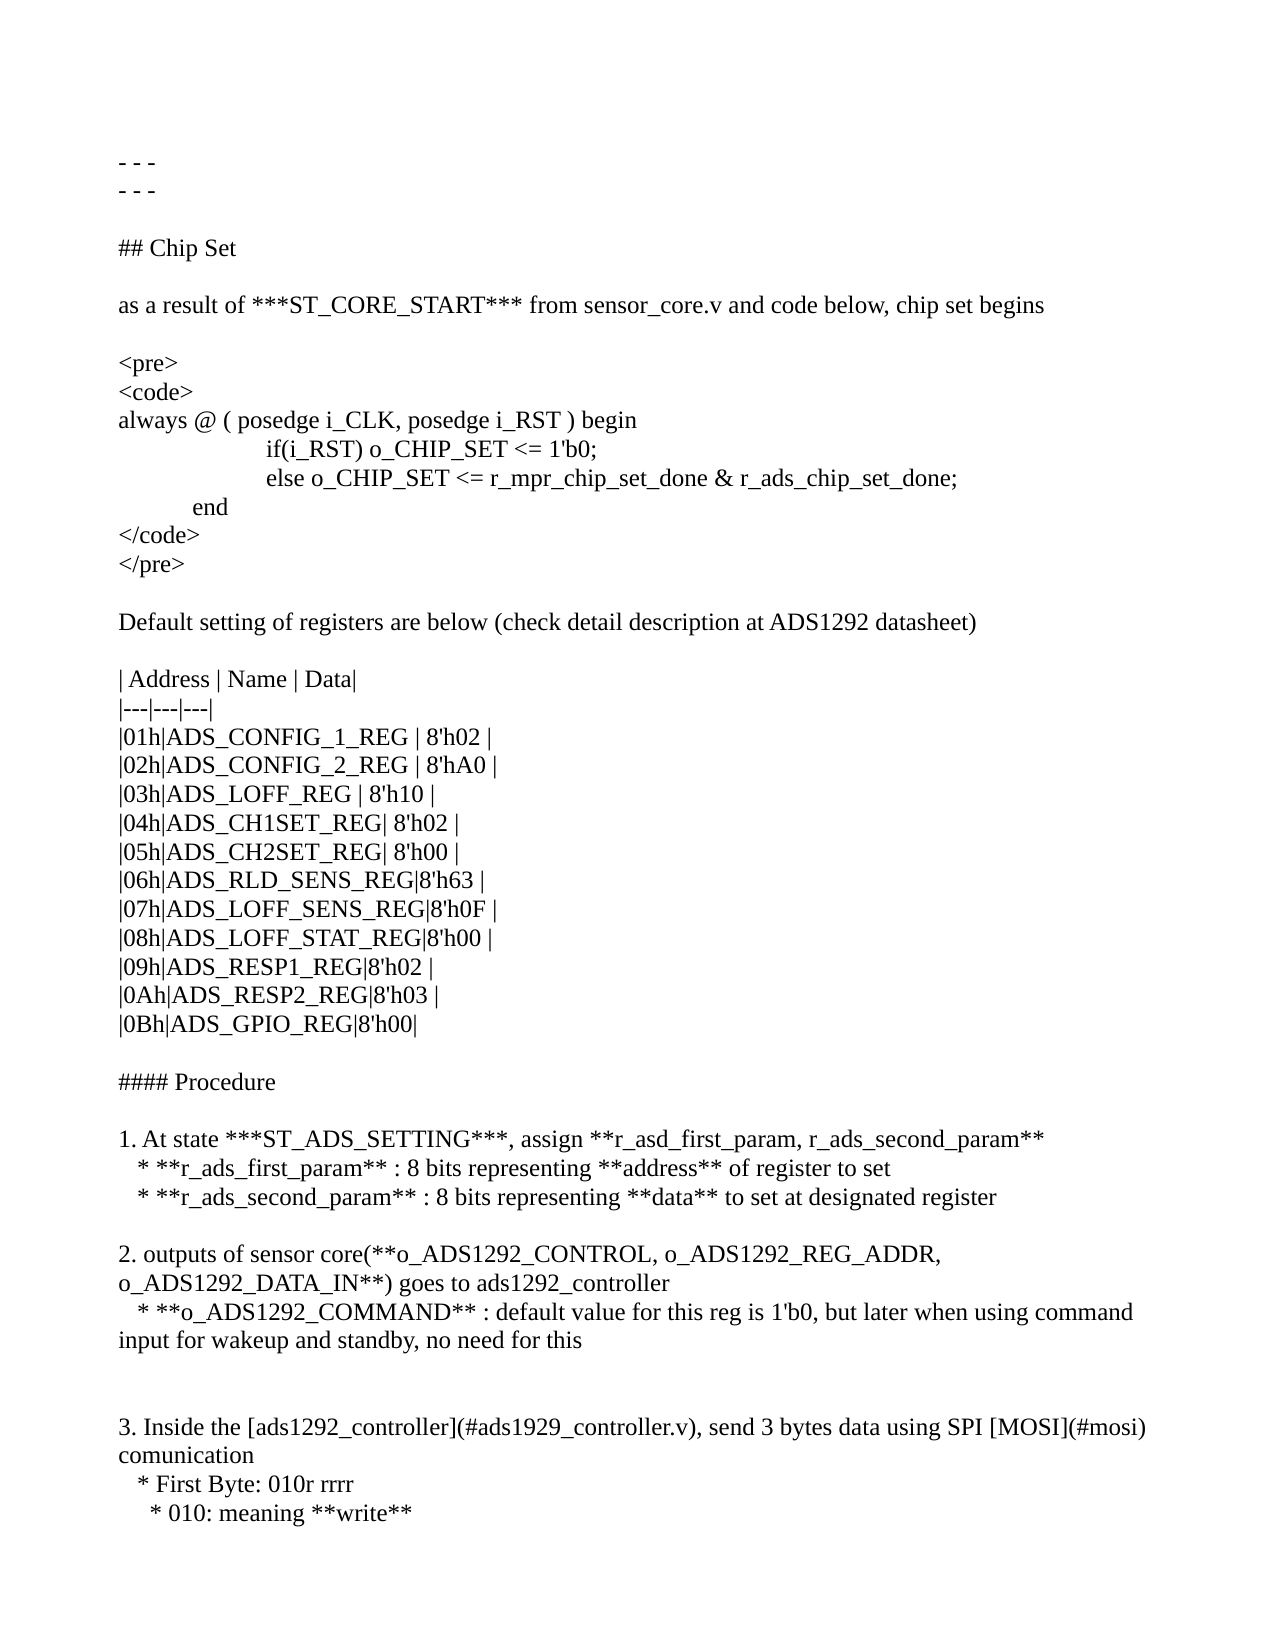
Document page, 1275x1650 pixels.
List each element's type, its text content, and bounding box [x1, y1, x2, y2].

text else o_CHIP_SET <= r_mpr_chip_set_done & r_ads_chip_set_done; [118, 463, 1157, 492]
text |0Ah|ADS_RESP2_REG|8'h03 | [118, 981, 1157, 1009]
text always @ ( posedge i_CLK, posedge i_RST ) begin [118, 406, 1157, 434]
text - - - [118, 147, 1157, 176]
text |0Bh|ADS_GPIO_REG|8'h00| [118, 1009, 1157, 1038]
text * **r_ads_second_param** : 8 bits representing **data** to set at designated register [118, 1182, 1157, 1211]
text |05h|ADS_CH2SET_REG| 8'h00 | [118, 837, 1157, 866]
text Default setting of registers are below (check detail description at ADS1292 datasheet) [118, 607, 1157, 636]
text |06h|ADS_RLD_SENS_REG|8'h63 | [118, 866, 1157, 894]
text |01h|ADS_CONFIG_1_REG | 8'h02 | [118, 722, 1157, 751]
text |---|---|---| [118, 693, 1157, 722]
text ## Chip Set [118, 233, 1157, 262]
text |09h|ADS_RESP1_REG|8'h02 | [118, 952, 1157, 981]
text * **o_ADS1292_COMMAND** : default value for this reg is 1'b0, but later when using command input for wakeup and standby, no need for this [118, 1297, 1157, 1354]
text 1. At state ***ST_ADS_SETTING***, assign **r_asd_first_param, r_ads_second_param** [118, 1124, 1157, 1153]
text |02h|ADS_CONFIG_2_REG | 8'hA0 | [118, 751, 1157, 779]
text |08h|ADS_LOFF_STAT_REG|8'h00 | [118, 923, 1157, 952]
text end [118, 492, 1157, 521]
text |04h|ADS_CH1SET_REG| 8'h02 | [118, 808, 1157, 837]
text |07h|ADS_LOFF_SENS_REG|8'h0F | [118, 894, 1157, 923]
text #### Procedure [118, 1067, 1157, 1096]
text 3. Inside the [ads1292_controller](#ads1929_controller.v), send 3 bytes data using SPI [MOSI](#mosi) comunication [118, 1412, 1157, 1469]
text <pre> [118, 348, 1157, 377]
text 2. outputs of sensor core(**o_ADS1292_CONTROL, o_ADS1292_REG_ADDR, o_ADS1292_DATA_IN**) goes to ads1292_controller [118, 1239, 1157, 1297]
text | Address | Name | Data| [118, 664, 1157, 693]
text - - - [118, 176, 1157, 204]
text * First Byte: 010r rrrr [118, 1469, 1157, 1498]
text </code> [118, 521, 1157, 549]
text <code> [118, 377, 1157, 406]
text * **r_ads_first_param** : 8 bits representing **address** of register to set [118, 1153, 1157, 1182]
text </pre> [118, 549, 1157, 578]
text |03h|ADS_LOFF_REG | 8'h10 | [118, 779, 1157, 808]
text * 010: meaning **write** [118, 1498, 1157, 1527]
text if(i_RST) o_CHIP_SET <= 1'b0; [118, 434, 1157, 463]
text as a result of ***ST_CORE_START*** from sensor_core.v and code below, chip set begins [118, 291, 1157, 319]
